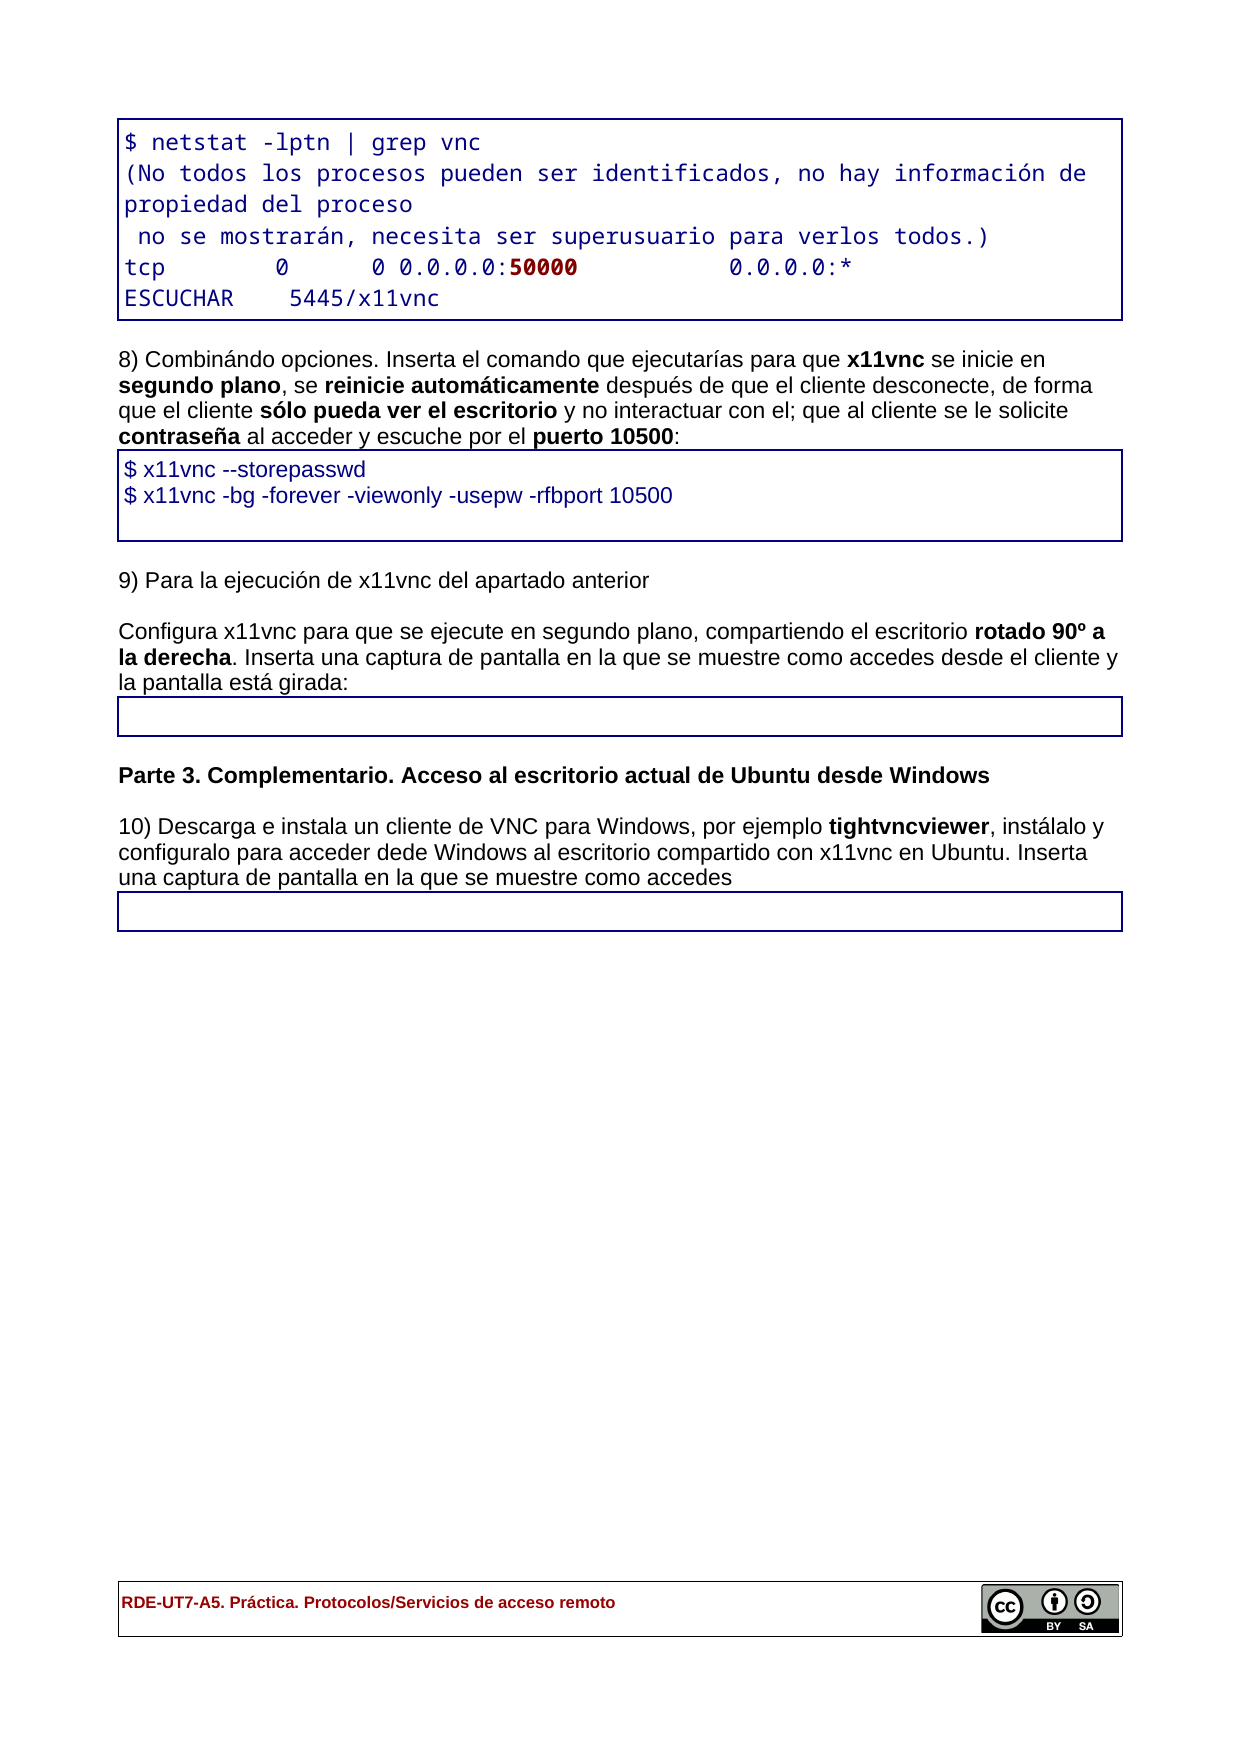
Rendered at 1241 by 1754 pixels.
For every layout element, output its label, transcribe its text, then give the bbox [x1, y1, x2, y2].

table_header $ netstat -lptn | grep vnc (No todos los procesos pueden ser identificados, no hay información de propiedad del proceso no se mostrarán, necesita ser superusuario para verlos todos.) tcp 0 0 0.0.0.0:50000 0.0.0.0:* ESCUCHAR 5445/x11vnc [119, 120, 1121, 319]
text Configura x11vnc para que se ejecute en segundo plano, compartiendo el escritorio rotado 90º a la derecha. Inserta una captura de pantalla en la que se muestre como accedes desde el cliente y la pantalla está girada: [118, 619, 1122, 696]
table_header $ x11vnc --storepasswd $ x11vnc -bg -forever -viewonly -usepw -rfbport 10500 [119, 451, 1121, 540]
text Parte 3. Complementario. Acceso al escritorio actual de Ubuntu desde Windows [118, 762, 1122, 788]
text 8) Combinándo opciones. Inserta el comando que ejecutarías para que x11vnc se inicie en segundo plano, se reinicie automáticamente después de que el cliente desconecte, de forma que el cliente sólo pueda ver el escritorio y no interactuar con el; que al cliente se le solicite contraseña al acceder y escuche por el puerto 10500: [118, 347, 1122, 449]
picture [981, 1584, 1119, 1633]
table_header [119, 698, 1121, 735]
text 9) Para la ejecución de x11vnc del apartado anterior [118, 567, 1122, 593]
text 10) Descarga e instala un cliente de VNC para Windows, por ejemplo tightvncviewer, instálalo y configuralo para acceder dede Windows al escritorio compartido con x11vnc en Ubuntu. Inserta una captura de pantalla en la que se muestre como accedes [118, 814, 1122, 891]
table_header [119, 893, 1121, 930]
